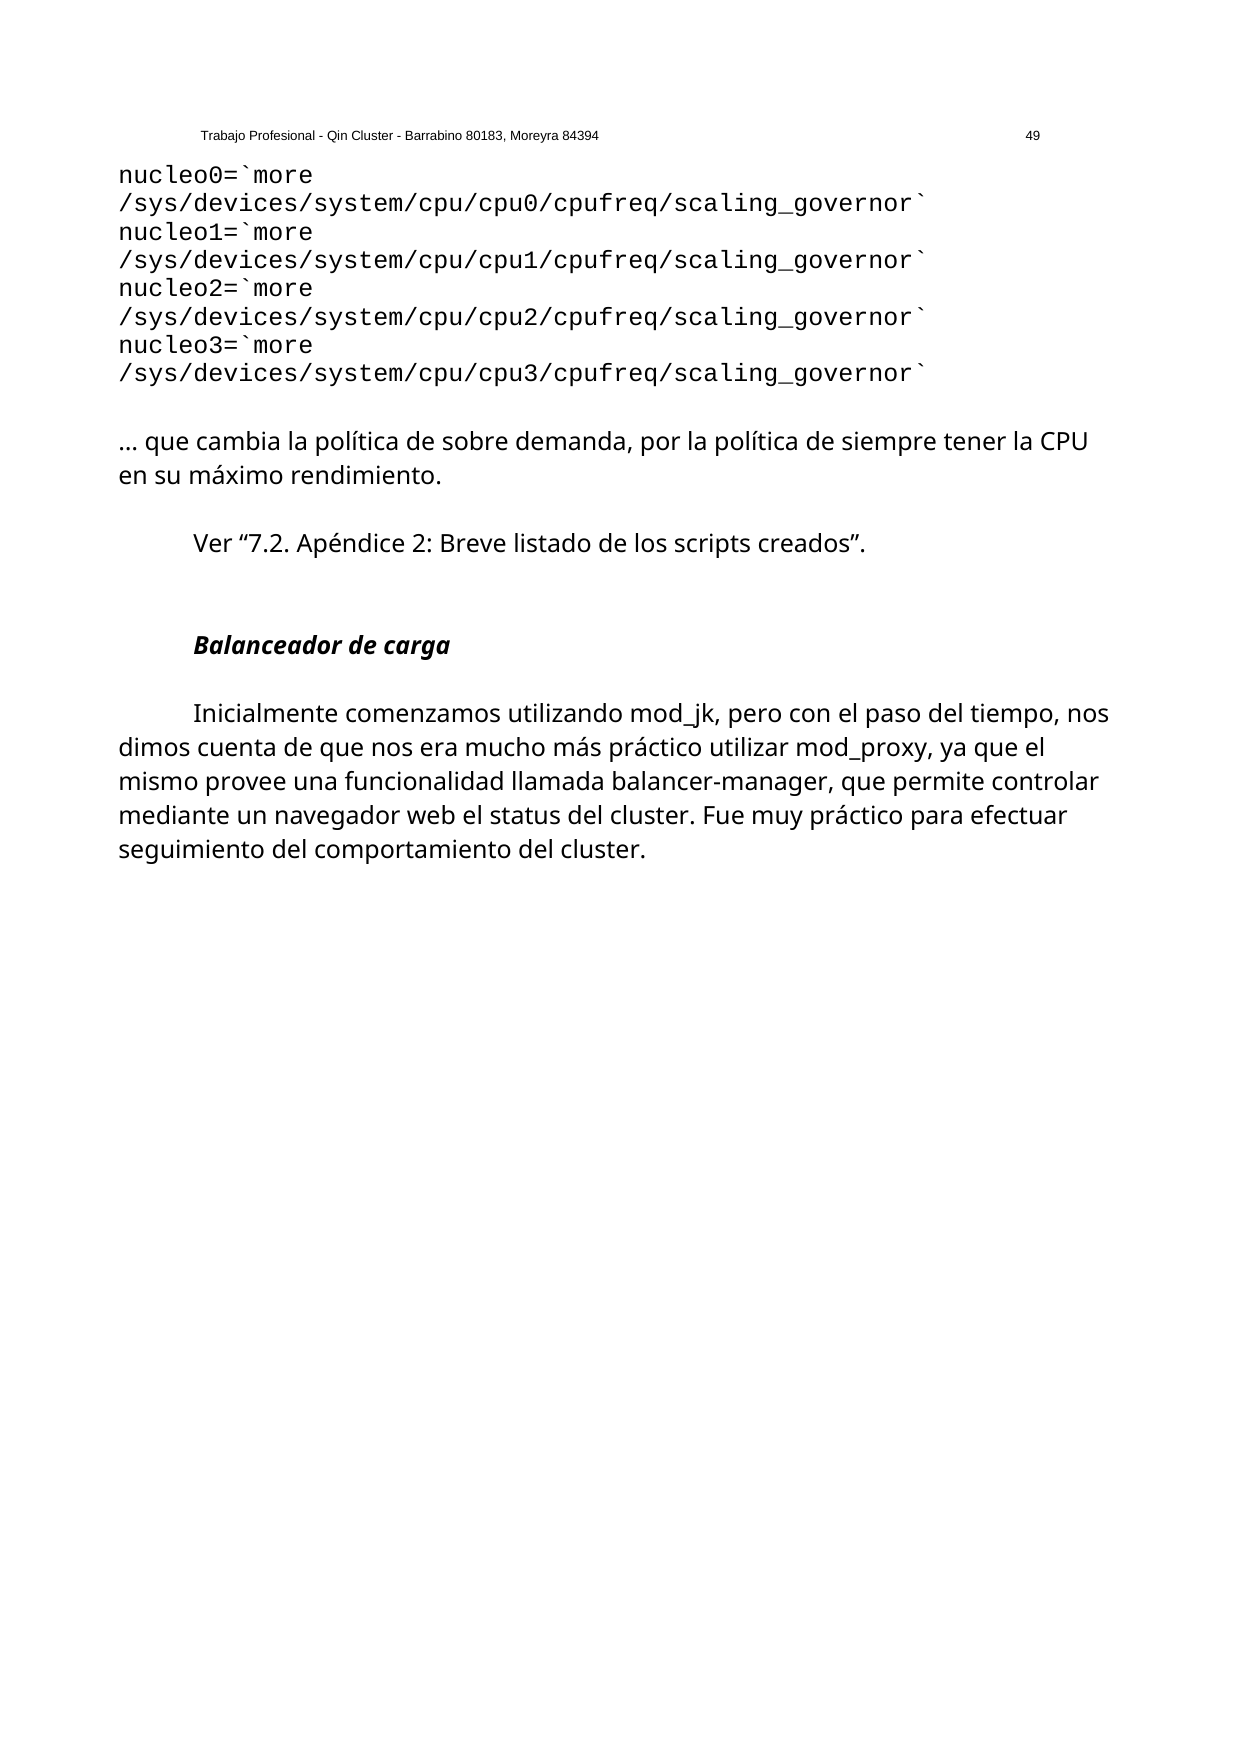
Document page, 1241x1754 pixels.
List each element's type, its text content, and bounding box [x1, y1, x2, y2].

text nucleo1=`more /sys/devices/system/cpu/cpu1/cpufreq/scaling_governor` [118, 219, 1122, 276]
text nucleo0=`more /sys/devices/system/cpu/cpu0/cpufreq/scaling_governor` [118, 162, 1122, 219]
text Ver “7.2. Apéndice 2: Breve listado de los scripts creados”. [118, 525, 1122, 559]
text Balanceador de carga [118, 628, 1122, 662]
text Inicialmente comenzamos utilizando mod_jk, pero con el paso del tiempo, nos dimos cuenta de que nos era mucho más práctico utilizar mod_proxy, ya que el mismo provee una funcionalidad llamada balancer-manager, que permite controlar mediante un navegador web el status del cluster. Fue muy práctico para efectuar seguimiento del comportamiento del cluster. [118, 696, 1122, 866]
text nucleo2=`more /sys/devices/system/cpu/cpu2/cpufreq/scaling_governor` [118, 276, 1122, 332]
text nucleo3=`more /sys/devices/system/cpu/cpu3/cpufreq/scaling_governor` [118, 332, 1122, 389]
text … que cambia la política de sobre demanda, por la política de siempre tener la CPU en su máximo rendimiento. [118, 423, 1122, 491]
